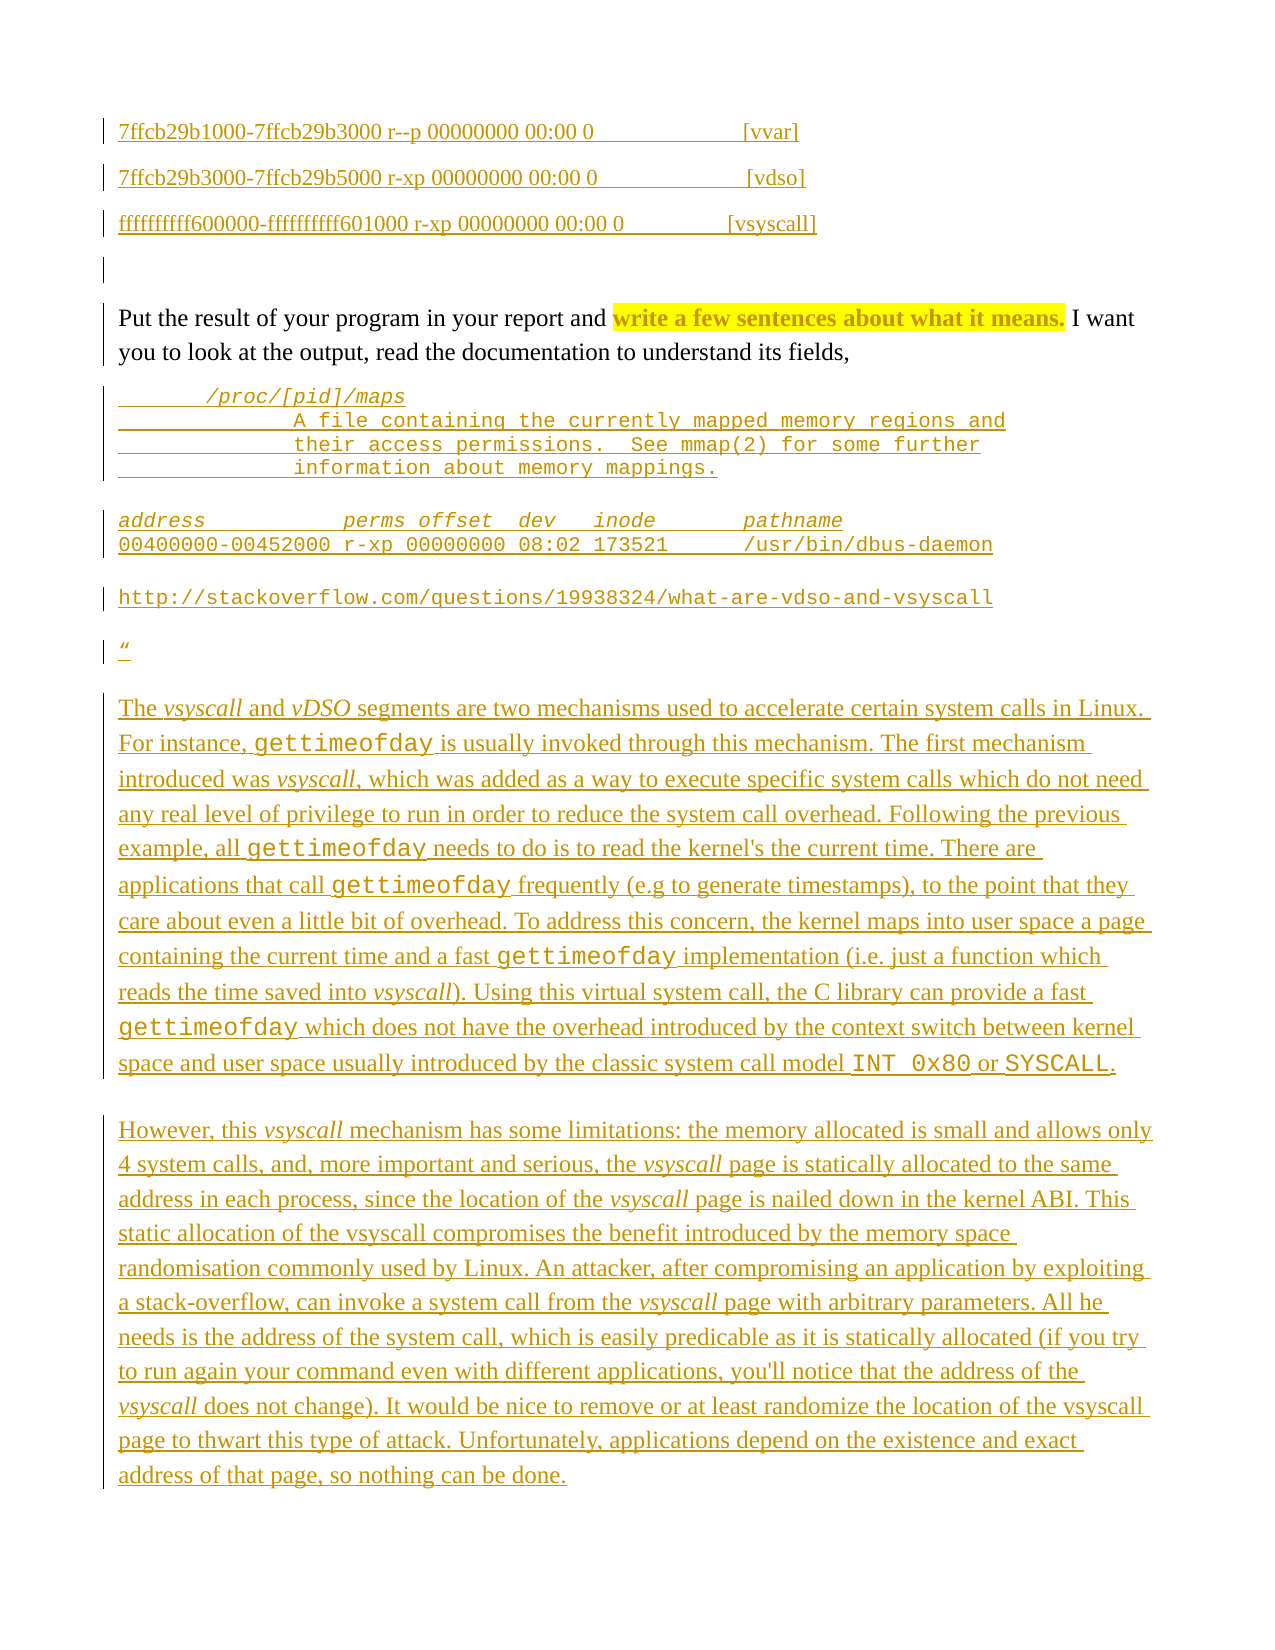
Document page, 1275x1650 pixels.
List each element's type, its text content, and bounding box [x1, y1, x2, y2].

text /proc/[pid]/maps [118, 386, 1157, 410]
text The vsyscall and vDSO segments are two mechanisms used to accelerate certain system calls in Linux. For instance, gettimeofday is usually invoked through this mechanism. The first mechanism introduced was vsyscall, which was added as a way to execute specific system calls which do not need any real level of privilege to run in order to reduce the system call overhead. Following the previous example, all gettimeofday needs to do is to read the kernel's the current time. There are applications that call gettimeofday frequently (e.g to generate timestamps), to the point that they care about even a little bit of overhead. To address this concern, the kernel maps into user space a page containing the current time and a fast gettimeofday implementation (i.e. just a function which reads the time saved into vsyscall). Using this virtual system call, the C library can provide a fast gettimeofday which does not have the overhead introduced by the context switch between kernel space and user space usually introduced by the classic system call model INT 0x80 or SYSCALL. [118, 693, 1157, 1079]
text 00400000-00452000 r-xp 00000000 08:02 173521 /usr/bin/dbus-daemon [118, 534, 1157, 558]
text http://stackoverflow.com/questions/19938324/what-are-vdso-and-vsyscall [118, 587, 1157, 611]
text However, this vsyscall mechanism has some limitations: the memory allocated is small and allows only 4 system calls, and, more important and serious, the vsyscall page is statically allocated to the same address in each process, since the location of the vsyscall page is nailed down in the kernel ABI. This static allocation of the vsyscall compromises the benefit introduced by the memory space randomisation commonly used by Linux. An attacker, after compromising an application by exploiting a stack-overflow, can invoke a system call from the vsyscall page with arbitrary parameters. All he needs is the address of the system call, which is easily predicable as it is statically allocated (if you try to run again your command even with different applications, you'll notice that the address of the vsyscall does not change). It would be nice to remove or at least randomize the location of the vsyscall page to thwart this type of attack. Unfortunately, applications depend on the existence and exact address of that page, so nothing can be done. [118, 1115, 1157, 1488]
text Put the result of your program in your report and write a few sentences about what it means. I want you to look at the output, read the documentation to understand its fields, [118, 303, 1157, 366]
text information about memory mappings. [118, 457, 1157, 481]
text A file containing the currently mapped memory regions and [118, 410, 1157, 433]
text address perms offset dev inode pathname [118, 510, 1157, 534]
text their access permissions. See mmap(2) for some further [118, 433, 1157, 457]
text ffffffffff600000-ffffffffff601000 r-xp 00000000 00:00 0 [vsyscall] [118, 210, 1157, 237]
text 7ffcb29b3000-7ffcb29b5000 r-xp 00000000 00:00 0 [vdso] [118, 164, 1157, 191]
text “ [118, 640, 1157, 664]
text 7ffcb29b1000-7ffcb29b3000 r--p 00000000 00:00 0 [vvar] [118, 118, 1157, 144]
